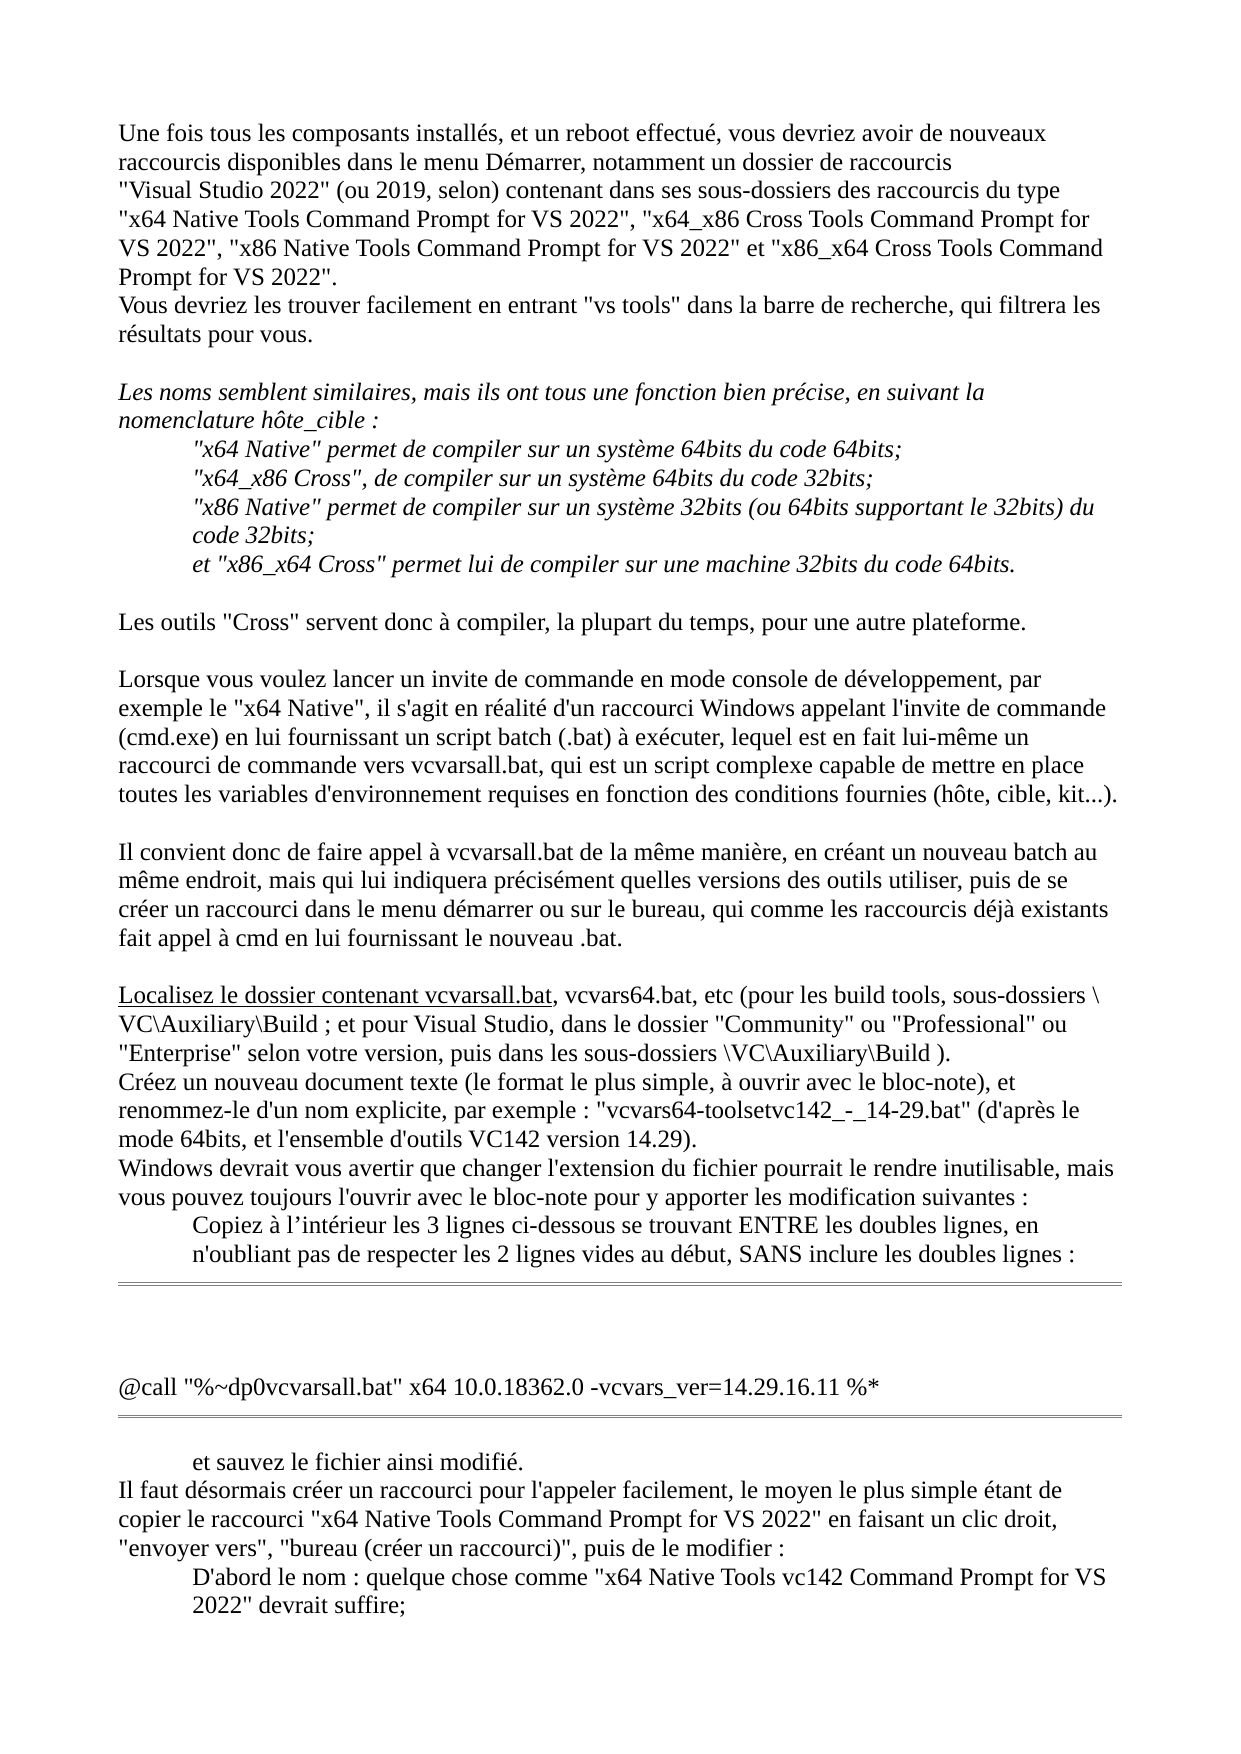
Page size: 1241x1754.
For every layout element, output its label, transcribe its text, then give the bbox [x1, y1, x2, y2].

text "Visual Studio 2022" (ou 2019, selon) contenant dans ses sous-dossiers des raccourcis du type [118, 176, 1122, 204]
text Lorsque vous voulez lancer un invite de commande en mode console de développement, par exemple le "x64 Native", il s'agit en réalité d'un raccourci Windows appelant l'invite de commande (cmd.exe) en lui fournissant un script batch (.bat) à exécuter, lequel est en fait lui-même un raccourci de commande vers vcvarsall.bat, qui est un script complexe capable de mettre en place toutes les variables d'environnement requises en fonction des conditions fournies (hôte, cible, kit...). [118, 664, 1122, 808]
text "x64_x86 Cross", de compiler sur un système 64bits du code 32bits; [118, 463, 1122, 492]
text "x64 Native Tools Command Prompt for VS 2022", "x64_x86 Cross Tools Command Prompt for VS 2022", "x86 Native Tools Command Prompt for VS 2022" et "x86_x64 Cross Tools Command Prompt for VS 2022". [118, 204, 1122, 291]
text Une fois tous les composants installés, et un reboot effectué, vous devriez avoir de nouveaux raccourcis disponibles dans le menu Démarrer, notamment un dossier de raccourcis [118, 118, 1122, 176]
text Copiez à l’intérieur les 3 lignes ci-dessous se trouvant ENTRE les doubles lignes, en n'oubliant pas de respecter les 2 lignes vides au début, SANS inclure les doubles lignes : [118, 1211, 1122, 1268]
text et "x86_x64 Cross" permet lui de compiler sur une machine 32bits du code 64bits. [118, 549, 1122, 578]
text @call "%~dp0vcvarsall.bat" x64 10.0.18362.0 -vcvars_ver=14.29.16.11 %* [118, 1372, 1122, 1401]
text Localisez le dossier contenant vcvarsall.bat, vcvars64.bat, etc (pour les build tools, sous-dossiers \VC\Auxiliary\Build ; et pour Visual Studio, dans le dossier "Community" ou "Professional" ou "Enterprise" selon votre version, puis dans les sous-dossiers \VC\Auxiliary\Build ). [118, 981, 1122, 1067]
text Créez un nouveau document texte (le format le plus simple, à ouvrir avec le bloc-note), et renommez-le d'un nom explicite, par exemple : "vcvars64-toolsetvc142_-_14-29.bat" (d'après le mode 64bits, et l'ensemble d'outils VC142 version 14.29). [118, 1067, 1122, 1153]
text Les noms semblent similaires, mais ils ont tous une fonction bien précise, en suivant la nomenclature hôte_cible : [118, 377, 1122, 434]
text Il faut désormais créer un raccourci pour l'appeler facilement, le moyen le plus simple étant de copier le raccourci "x64 Native Tools Command Prompt for VS 2022" en faisant un clic droit, "envoyer vers", "bureau (créer un raccourci)", puis de le modifier : [118, 1475, 1122, 1562]
text et sauvez le fichier ainsi modifié. [118, 1447, 1122, 1475]
text Les outils "Cross" servent donc à compiler, la plupart du temps, pour une autre plateforme. [118, 607, 1122, 636]
text Il convient donc de faire appel à vcvarsall.bat de la même manière, en créant un nouveau batch au même endroit, mais qui lui indiquera précisément quelles versions des outils utiliser, puis de se créer un raccourci dans le menu démarrer ou sur le bureau, qui comme les raccourcis déjà existants fait appel à cmd en lui fournissant le nouveau .bat. [118, 837, 1122, 952]
text code 32bits; [118, 521, 1122, 549]
text Vous devriez les trouver facilement en entrant "vs tools" dans la barre de recherche, qui filtrera les résultats pour vous. [118, 291, 1122, 348]
text "x64 Native" permet de compiler sur un système 64bits du code 64bits; [118, 434, 1122, 463]
text "x86 Native" permet de compiler sur un système 32bits (ou 64bits supportant le 32bits) du [118, 492, 1122, 521]
text 2022" devrait suffire; [118, 1590, 1122, 1619]
text Windows devrait vous avertir que changer l'extension du fichier pourrait le rendre inutilisable, mais vous pouvez toujours l'ouvrir avec le bloc-note pour y apporter les modification suivantes : [118, 1153, 1122, 1211]
text D'abord le nom : quelque chose comme "x64 Native Tools vc142 Command Prompt for VS [118, 1562, 1122, 1590]
